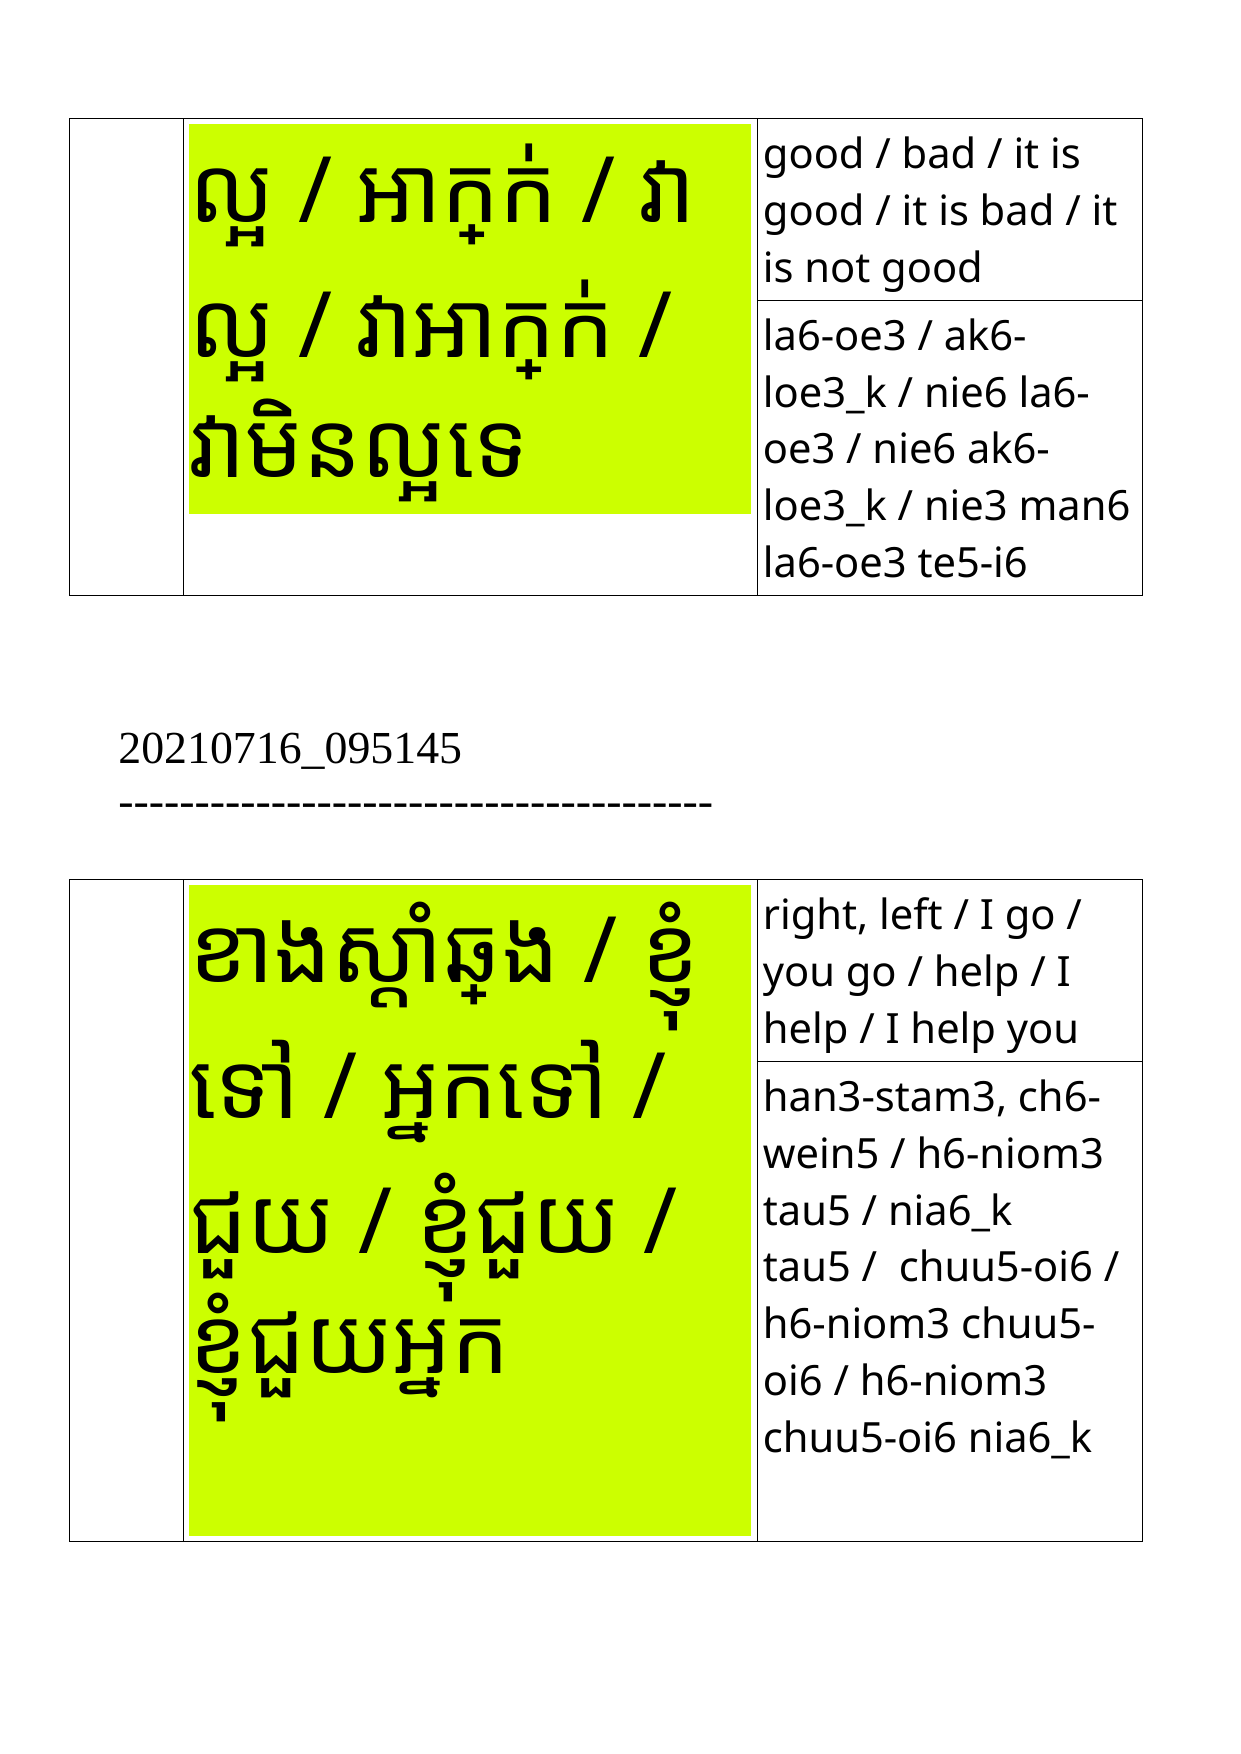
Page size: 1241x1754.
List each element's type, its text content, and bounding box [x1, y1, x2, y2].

table_header right, left / I go / you go / help / I help / I help you [758, 880, 1142, 1061]
table_header good / bad / it is good / it is bad / it is not good [758, 119, 1142, 300]
table_cell han3-stam3, ch6-wein5 / h6-niom3 tau5 / nia6_k tau5 / chuu5-oi6 / h6-niom3 chuu5-oi6 / h6-niom3 chuu5-oi6 nia6_k [758, 1062, 1142, 1541]
table_header [70, 119, 183, 595]
text --------------------------------------- [118, 774, 1122, 826]
text 20210716_095145 [118, 721, 1122, 774]
table_cell la6-oe3 / ak6-loe3_k / nie6 la6-oe3 / nie6 ak6-loe3_k / nie3 man6 la6-oe3 te5-i6 [758, 301, 1142, 595]
table_header ខាងស្តាំឆ្វេង / ខ្ញុំទៅ / អ្នកទៅ / ជួយ / ខ្ញុំជួយ / ខ្ញុំជួយអ្នក [184, 880, 757, 1541]
table_header ល្អ / អាក្រក់ / វាល្អ / វាអាក្រក់ / វាមិនល្អទេ [184, 119, 757, 595]
table_header [70, 880, 183, 1541]
